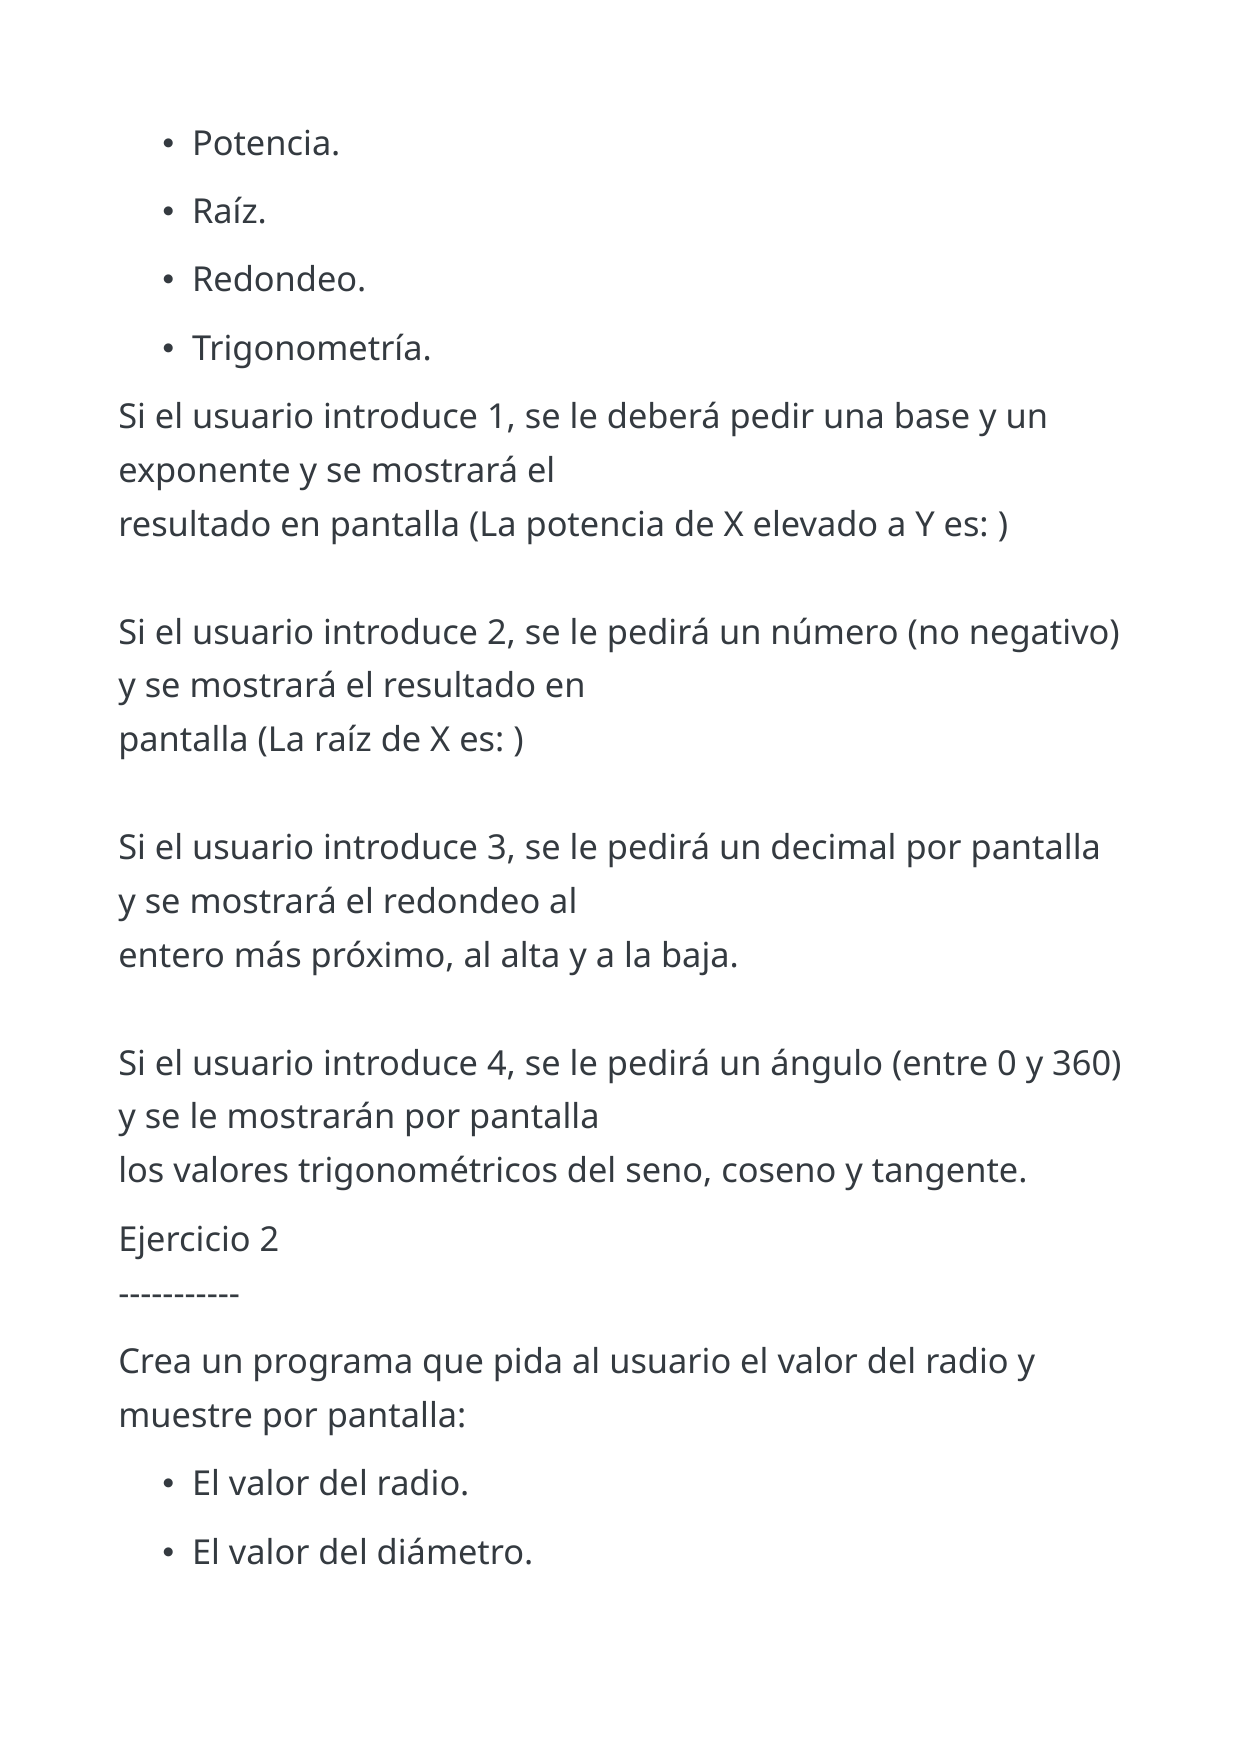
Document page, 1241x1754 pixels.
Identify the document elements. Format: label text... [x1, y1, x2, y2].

text Ejercicio 2 ----------- [118, 1214, 1122, 1315]
text Crea un programa que pida al usuario el valor del radio y muestre por pantalla: [118, 1337, 1122, 1437]
list Potencia. [162, 118, 1122, 165]
list Trigonometría. [162, 323, 1122, 370]
text Si el usuario introduce 1, se le deberá pedir una base y un exponente y se mostrará el resultado en pantalla (La potencia de X elevado a Y es: ) Si el usuario introduce 2, se le pedirá un número (no negativo) y se mostrará el resultado en pantalla (La raíz de X es: ) Si el usuario introduce 3, se le pedirá un decimal por pantalla y se mostrará el redondeo al entero más próximo, al alta y a la baja. Si el usuario introduce 4, se le pedirá un ángulo (entre 0 y 360) y se le mostrarán por pantalla los valores trigonométricos del seno, coseno y tangente. [118, 392, 1122, 1193]
list Redondeo. [162, 255, 1122, 302]
list Raíz. [162, 187, 1122, 233]
list El valor del diámetro. [162, 1527, 1122, 1574]
list El valor del radio. [162, 1459, 1122, 1506]
